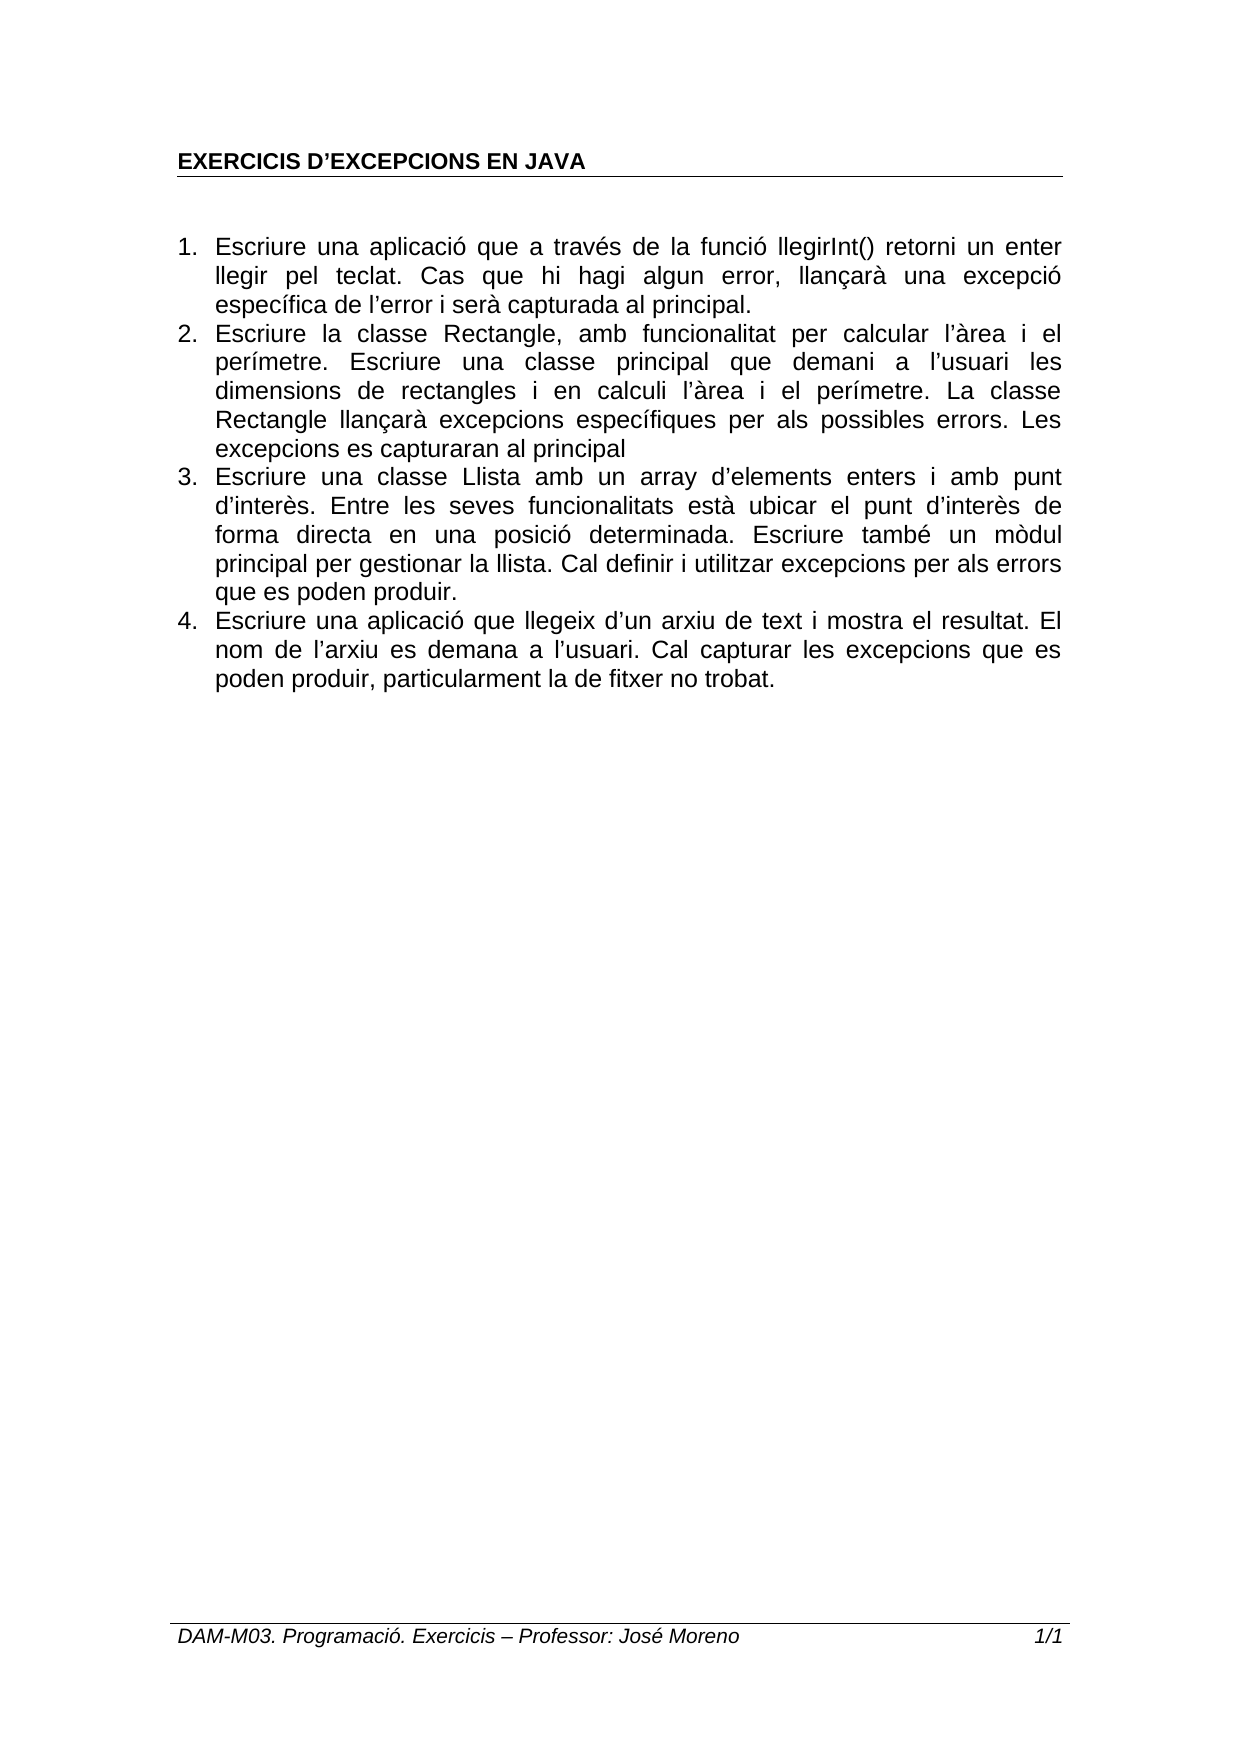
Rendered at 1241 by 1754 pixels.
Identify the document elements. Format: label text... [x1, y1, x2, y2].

list Escriure una aplicació que a través de la funció llegirInt() retorni un enter llegir pel teclat. Cas que hi hagi algun error, llançarà una excepció específica de l’error i serà capturada al principal. [177, 232, 1063, 318]
list Escriure una aplicació que llegeix d’un arxiu de text i mostra el resultat. El nom de l’arxiu es demana a l’usuari. Cal capturar les excepcions que es poden produir, particularment la de fitxer no trobat. [177, 606, 1063, 692]
subtitle EXERCICIS D’EXCEPCIONS EN JAVA [177, 148, 1063, 176]
list Escriure la classe Rectangle, amb funcionalitat per calcular l’àrea i el perímetre. Escriure una classe principal que demani a l’usuari les dimensions de rectangles i en calculi l’àrea i el perímetre. La classe Rectangle llançarà excepcions específiques per als possibles errors. Les excepcions es capturaran al principal [177, 318, 1063, 462]
list Escriure una classe Llista amb un array d’elements enters i amb punt d’interès. Entre les seves funcionalitats està ubicar el punt d’interès de forma directa en una posició determinada. Escriure també un mòdul principal per gestionar la llista. Cal definir i utilitzar excepcions per als errors que es poden produir. [177, 462, 1063, 606]
